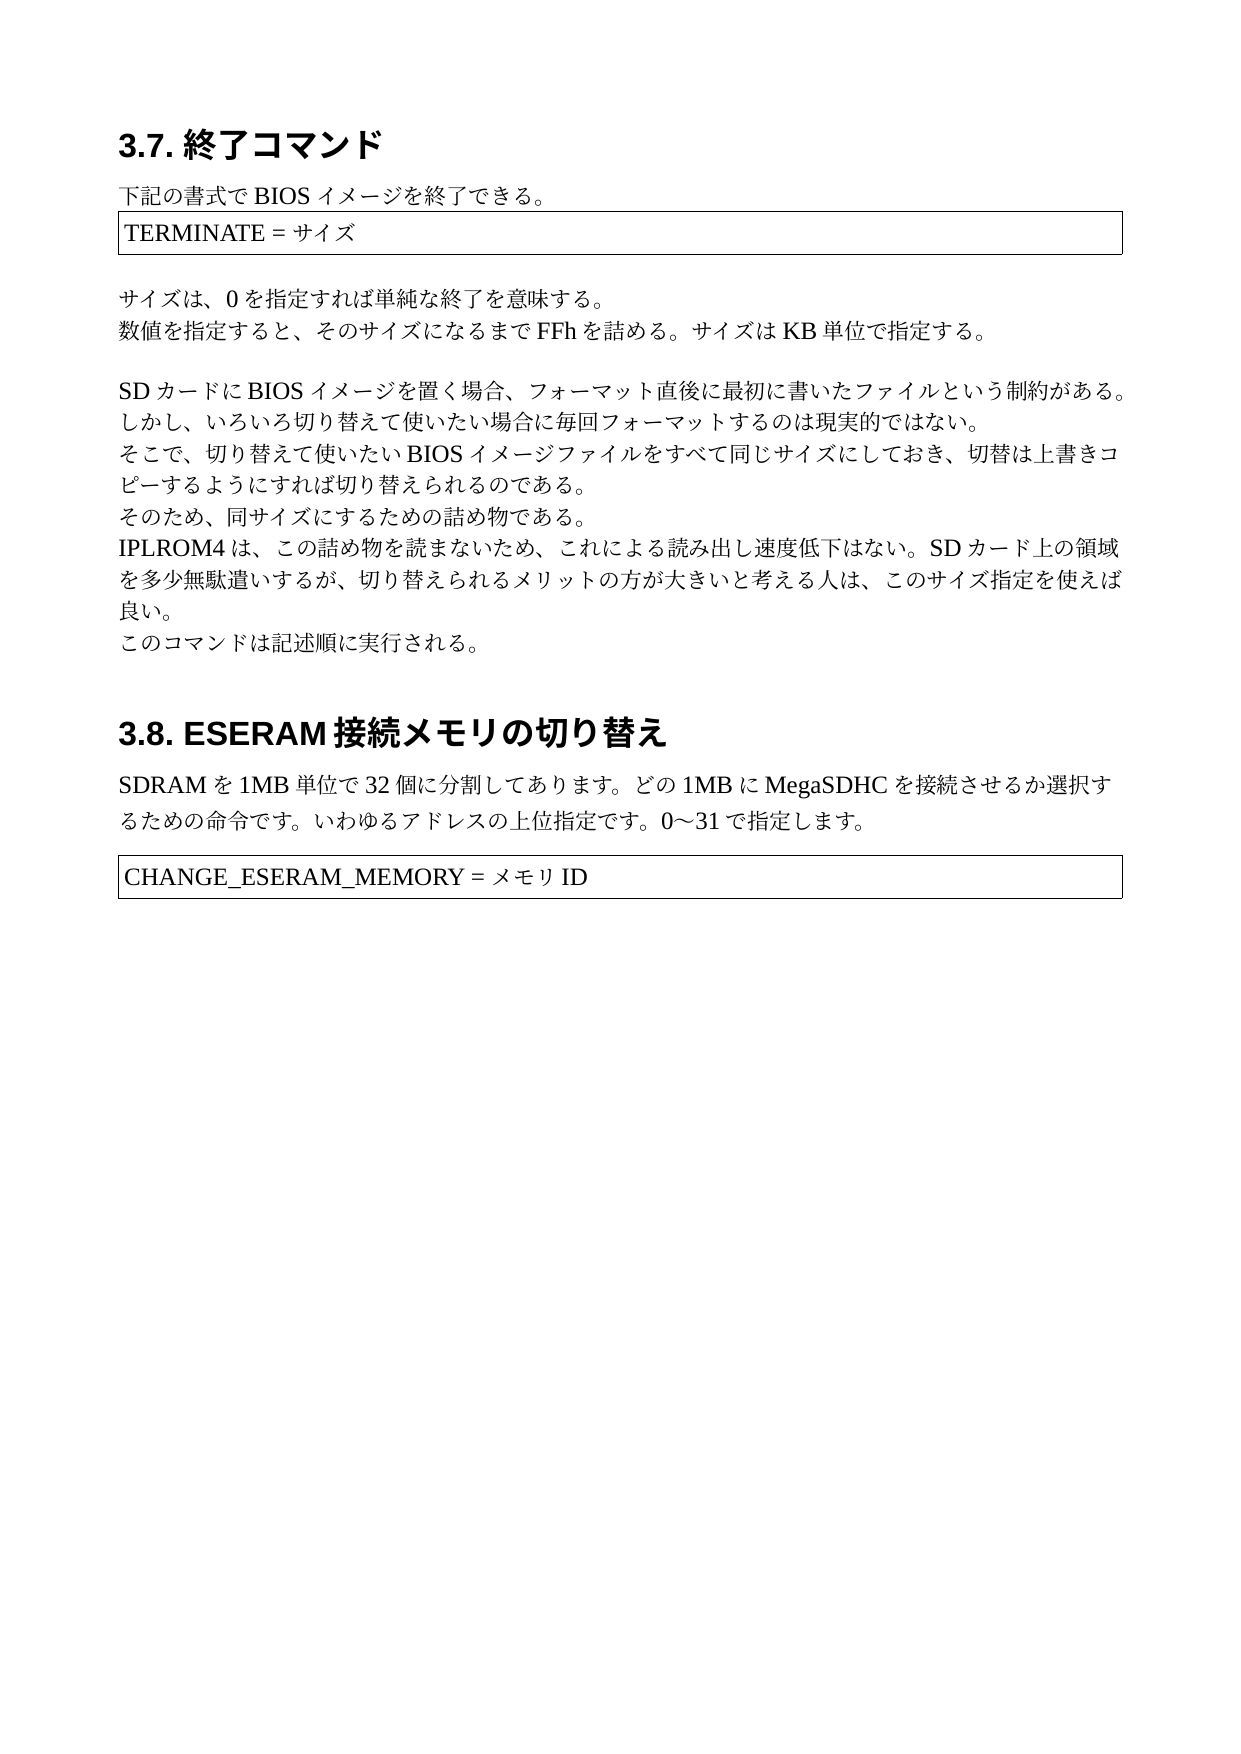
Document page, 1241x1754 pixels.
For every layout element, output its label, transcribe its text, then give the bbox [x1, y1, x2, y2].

table_header TERMINATE = サイズ [119, 212, 1122, 254]
text 数値を指定すると、そのサイズになるまでFFhを詰める。サイズは KB単位で指定する。 [118, 314, 1122, 345]
text SDRAMを1MB単位で32個に分割してあります。どの1MBにMegaSDHCを接続させるか選択するための命令です。いわゆるアドレスの上位指定です。0～31で指定します。 [118, 768, 1122, 836]
text サイズは、0を指定すれば単純な終了を意味する。 [118, 282, 1122, 314]
table_header CHANGE_ESERAM_MEMORY = メモリID [119, 856, 1122, 898]
subtitle 3.8. ESERAM接続メモリの切り替え [118, 707, 1122, 755]
text IPLROM4は、この詰め物を読まないため、これによる読み出し速度低下はない。SDカード上の領域を多少無駄遣いするが、切り替えられるメリットの方が大きいと考える人は、このサイズ指定を使えば良い。 [118, 531, 1122, 626]
text そのため、同サイズにするための詰め物である。 [118, 500, 1122, 531]
text 下記の書式でBIOSイメージを終了できる。 [118, 179, 1122, 211]
subtitle 3.7. 終了コマンド [118, 118, 1122, 167]
text このコマンドは記述順に実行される。 [118, 626, 1122, 657]
text そこで、切り替えて使いたいBIOSイメージファイルをすべて同じサイズにしておき、切替は上書きコピーするようにすれば切り替えられるのである。 [118, 437, 1122, 500]
text SDカードにBIOSイメージを置く場合、フォーマット直後に最初に書いたファイルという制約がある。しかし、いろいろ切り替えて使いたい場合に毎回フォーマットするのは現実的ではない。 [118, 374, 1122, 437]
